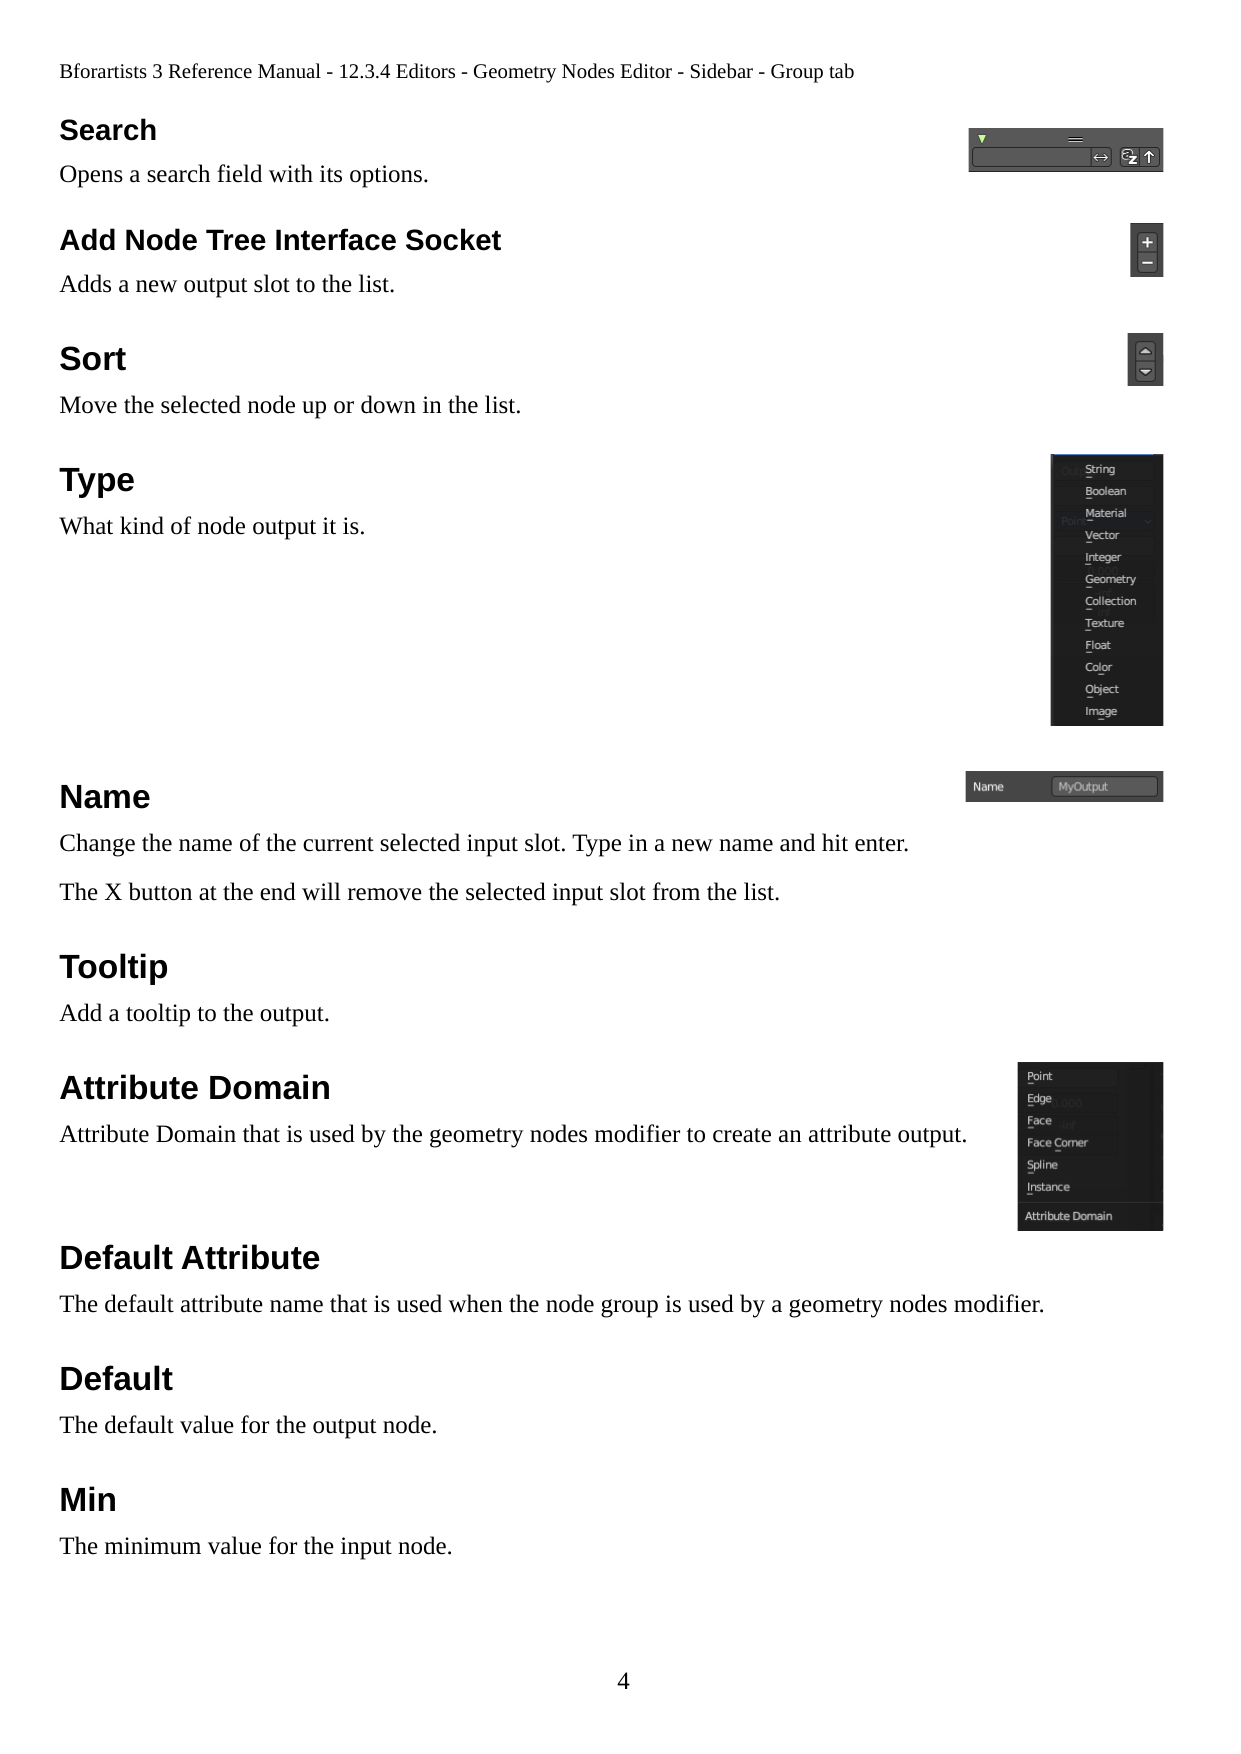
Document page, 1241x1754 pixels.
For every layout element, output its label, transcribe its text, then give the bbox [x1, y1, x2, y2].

subtitle Default Attribute [59, 1238, 1181, 1277]
picture [965, 771, 1164, 802]
subtitle [1164, 339, 1181, 377]
subtitle Tooltip [59, 947, 1181, 986]
text What kind of node output it is. [59, 511, 1050, 539]
picture [968, 128, 1164, 172]
picture [1130, 223, 1164, 277]
subtitle Min [59, 1480, 1181, 1519]
text Change the name of the current selected input slot. Type in a new name and hit enter. [59, 828, 1181, 857]
picture [1017, 1062, 1164, 1231]
subtitle Attribute Domain [59, 1068, 1017, 1107]
text Opens a search field with its options. [59, 159, 1181, 188]
subtitle Add Node Tree Interface Socket [59, 222, 1181, 256]
subtitle Name [59, 777, 1181, 816]
text The X button at the end will remove the selected input slot from the list. [59, 877, 1181, 906]
subtitle [1164, 1068, 1181, 1107]
text Add a tooltip to the output. [59, 998, 1181, 1027]
picture [1050, 454, 1164, 726]
subtitle Search [59, 113, 1181, 146]
subtitle Type [59, 460, 1050, 498]
text Attribute Domain that is used by the geometry nodes modifier to create an attribute output. [59, 1119, 1017, 1148]
text The default value for the output node. [59, 1410, 1181, 1439]
text Move the selected node up or down in the list. [59, 390, 1181, 418]
subtitle Default [59, 1359, 1181, 1398]
text The minimum value for the input node. [59, 1531, 1181, 1560]
subtitle [1164, 460, 1181, 498]
picture [1127, 333, 1164, 386]
subtitle Sort [59, 339, 1127, 377]
text The default attribute name that is used when the node group is used by a geometry nodes modifier. [59, 1289, 1181, 1318]
text Adds a new output slot to the list. [59, 269, 1181, 297]
